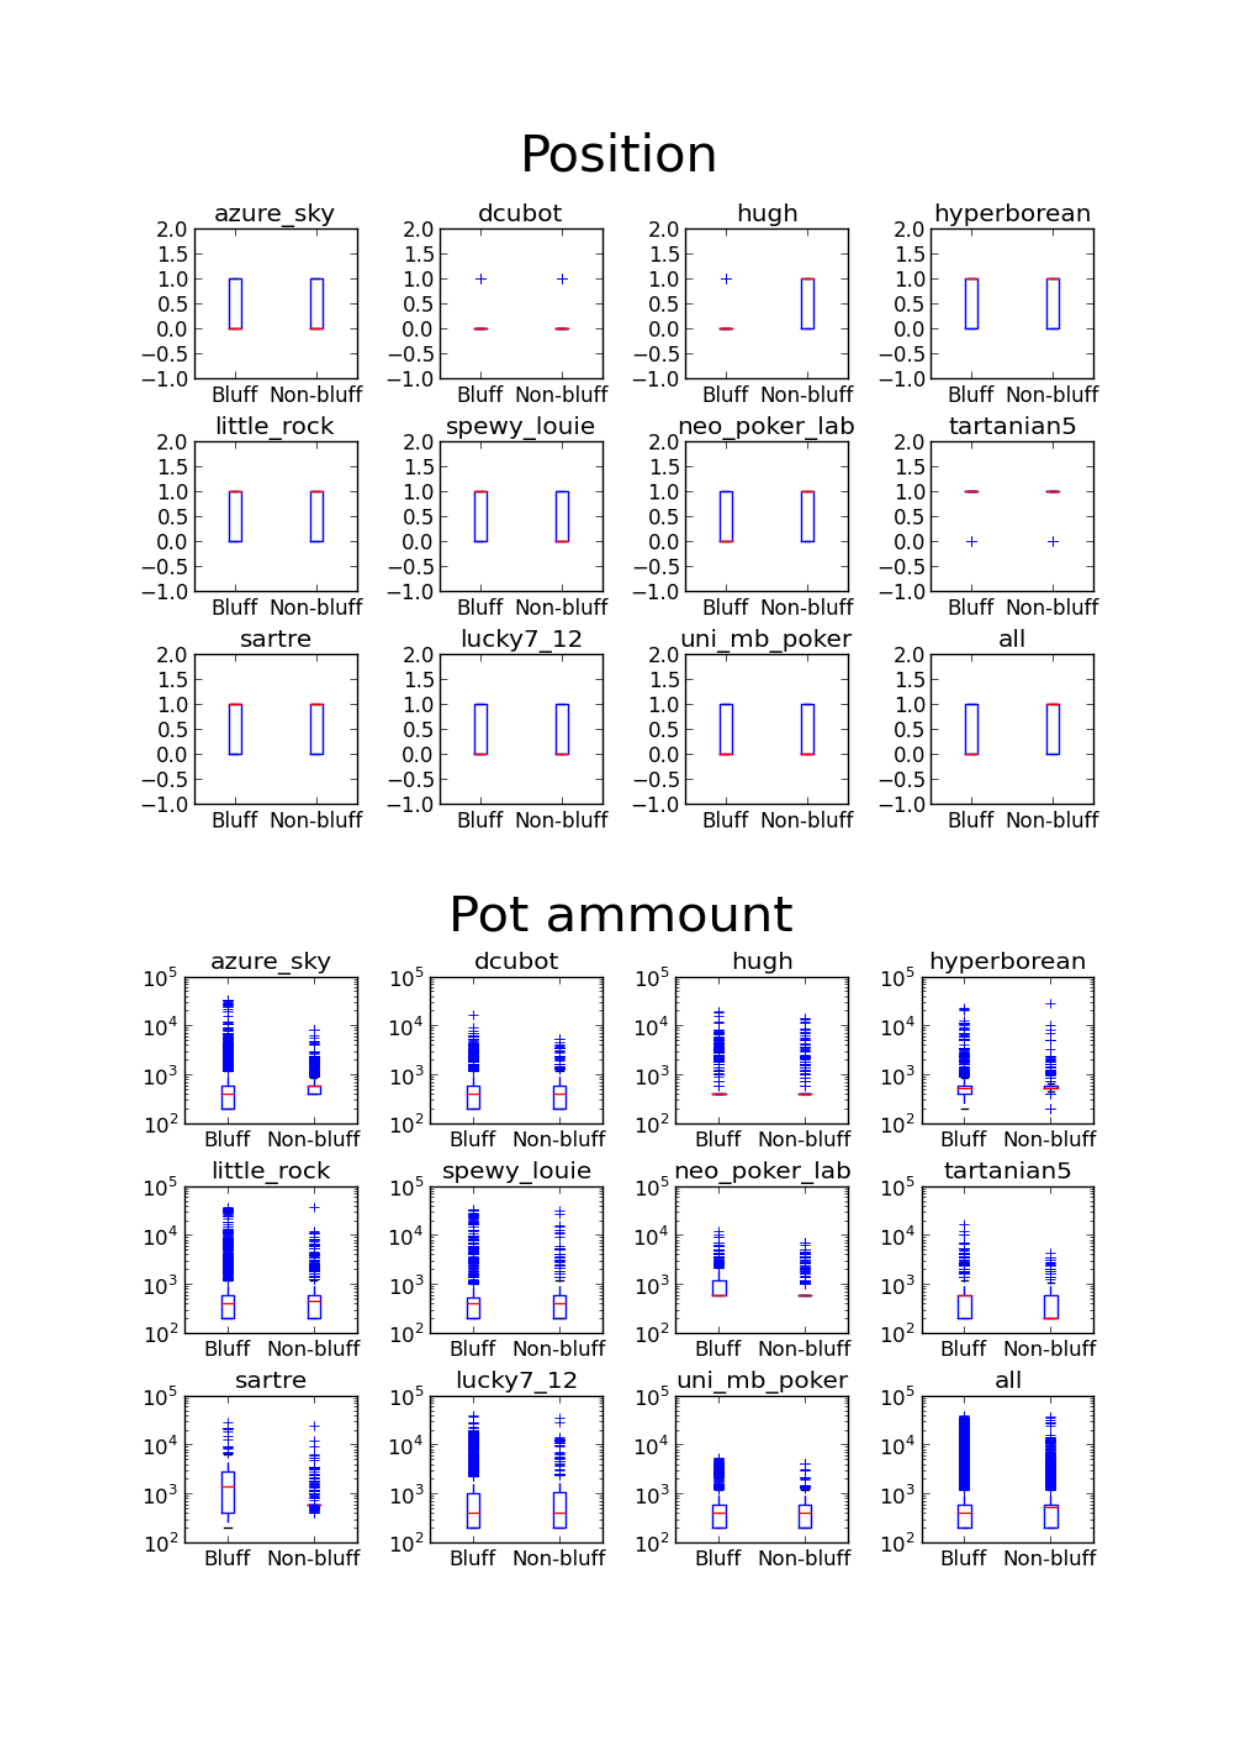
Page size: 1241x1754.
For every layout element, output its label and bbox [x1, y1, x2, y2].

picture [118, 118, 1123, 849]
picture [118, 882, 1123, 1586]
